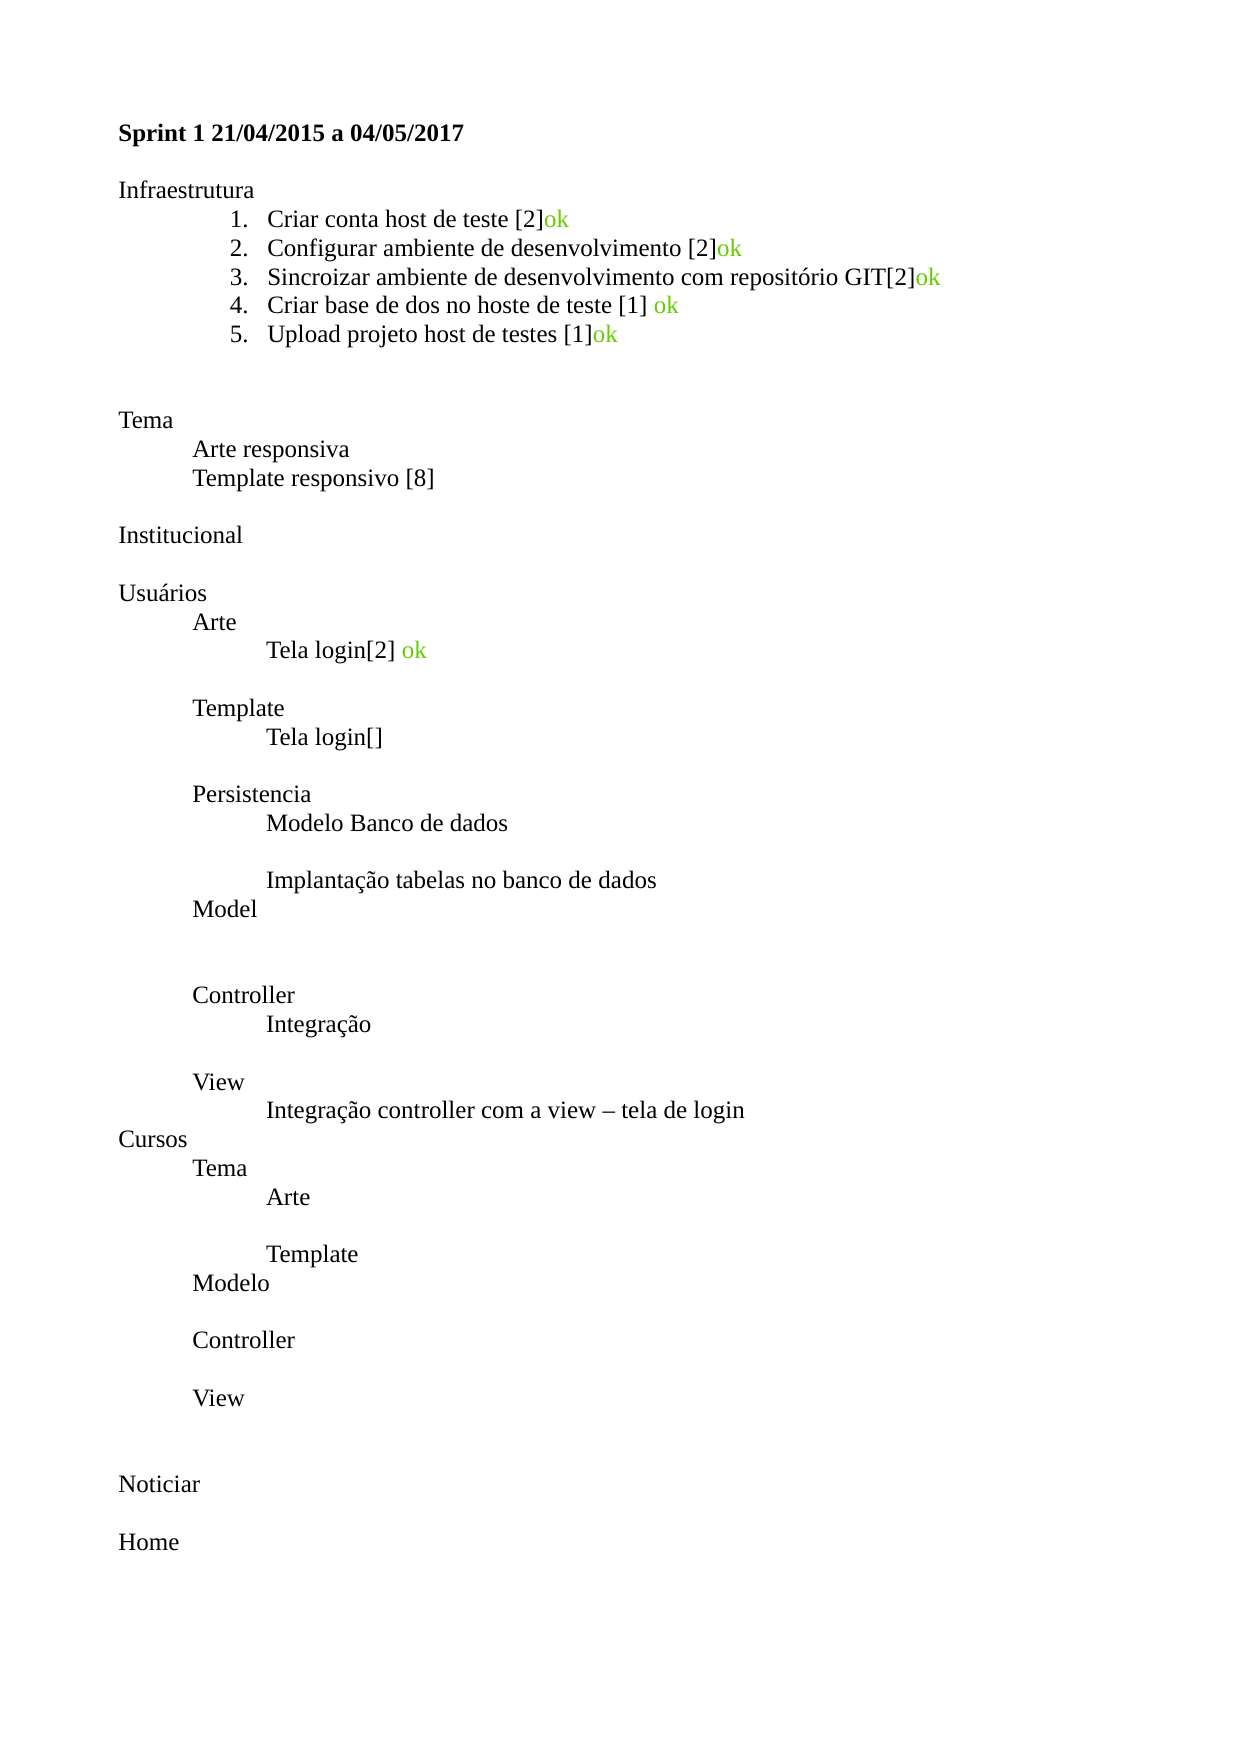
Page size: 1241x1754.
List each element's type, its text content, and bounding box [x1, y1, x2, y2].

text Arte [118, 607, 1122, 636]
text Template [118, 1239, 1122, 1268]
text Controller [118, 1326, 1122, 1354]
text Tema [118, 406, 1122, 434]
text Modelo Banco de dados [118, 808, 1122, 837]
text View [118, 1067, 1122, 1096]
text Controller [118, 981, 1122, 1009]
text Infraestrutura [118, 176, 1122, 204]
list Sincroizar ambiente de desenvolvimento com repositório GIT[2]ok [229, 262, 1122, 291]
text Sprint 1 21/04/2015 a 04/05/2017 [118, 118, 1122, 147]
text Institucional [118, 521, 1122, 549]
text Usuários [118, 578, 1122, 607]
list Criar base de dos no hoste de teste [1] ok [229, 291, 1122, 319]
text Template responsivo [8] [118, 463, 1122, 492]
text Integração controller com a view – tela de login [118, 1096, 1122, 1124]
list Configurar ambiente de desenvolvimento [2]ok [229, 233, 1122, 262]
text Modelo [118, 1268, 1122, 1297]
text Tela login[2] ok [118, 636, 1122, 664]
text Integração [118, 1009, 1122, 1038]
text View [118, 1383, 1122, 1412]
list Criar conta host de teste [2]ok [229, 204, 1122, 233]
text Tema [118, 1153, 1122, 1182]
text Arte [118, 1182, 1122, 1211]
text Implantação tabelas no banco de dados [118, 866, 1122, 894]
text Arte responsiva [118, 434, 1122, 463]
text Model [118, 894, 1122, 923]
text Cursos [118, 1124, 1122, 1153]
text Persistencia [118, 779, 1122, 808]
text Template [118, 693, 1122, 722]
text Tela login[] [118, 722, 1122, 751]
text Home [118, 1527, 1122, 1556]
text Noticiar [118, 1469, 1122, 1498]
list Upload projeto host de testes [1]ok [229, 319, 1122, 348]
